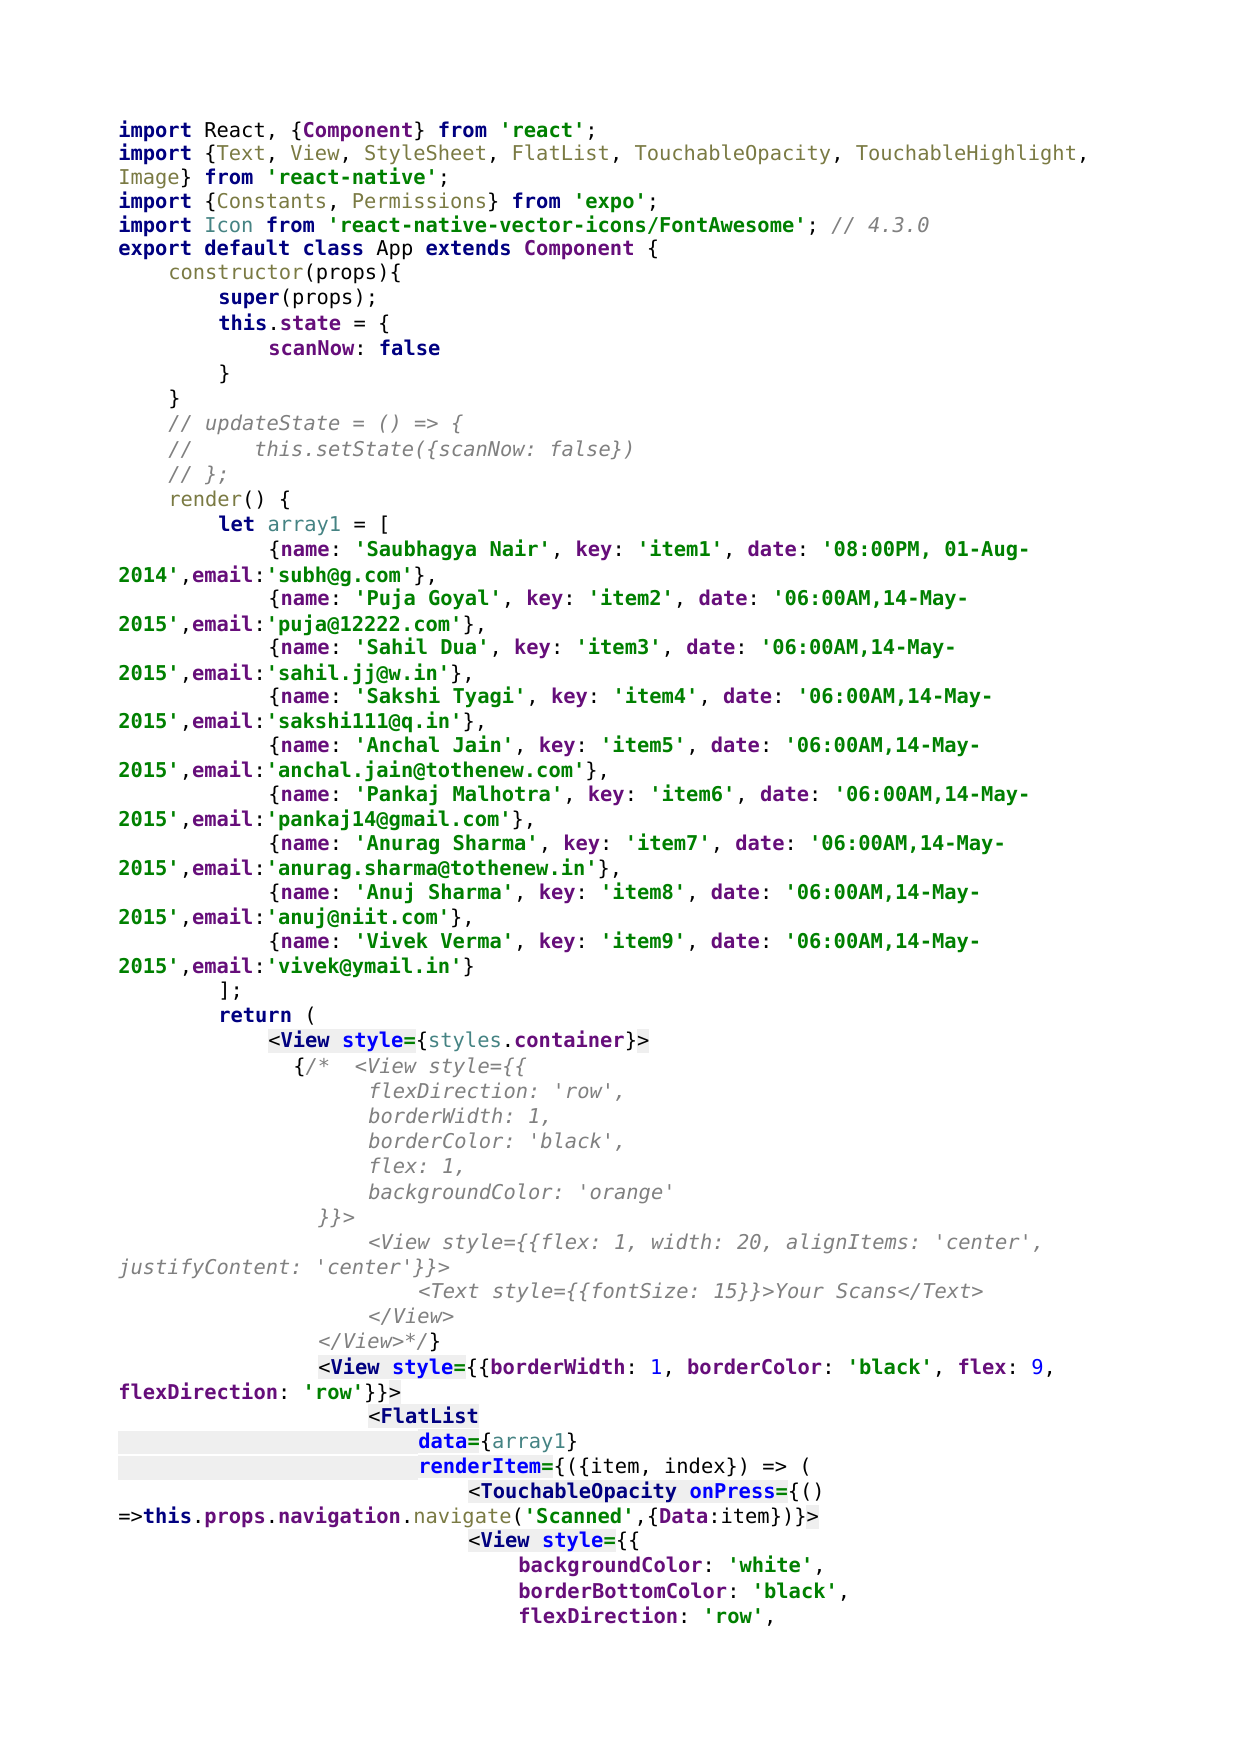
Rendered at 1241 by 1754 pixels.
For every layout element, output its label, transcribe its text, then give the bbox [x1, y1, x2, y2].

text {name: 'Pankaj Malhotra', key: 'item6', date: '06:00AM,14-May-2015',email:'pankaj14@gmail.com'}, [118, 783, 1122, 832]
text flex: 1, [118, 1155, 1122, 1180]
text } [118, 387, 1122, 412]
text {name: 'Anuj Sharma', key: 'item8', date: '06:00AM,14-May-2015',email:'anuj@niit.com'}, [118, 881, 1122, 929]
text <TouchableOpacity onPress={() =>this.props.navigation.navigate('Scanned',{Data:item})}> [118, 1480, 1122, 1529]
text {name: 'Anchal Jain', key: 'item5', date: '06:00AM,14-May-2015',email:'anchal.jain@tothenew.com'}, [118, 734, 1122, 783]
text borderWidth: 1, [118, 1104, 1122, 1130]
text borderColor: 'black', [118, 1130, 1122, 1155]
text {/* <View style={{ [118, 1054, 1122, 1079]
text {name: 'Sahil Dua', key: 'item3', date: '06:00AM,14-May-2015',email:'sahil.jj@w.in'}, [118, 636, 1122, 685]
text import Icon from 'react-native-vector-icons/FontAwesome'; // 4.3.0 [118, 213, 1122, 237]
text flexDirection: 'row', [118, 1079, 1122, 1104]
text backgroundColor: 'orange' [118, 1180, 1122, 1205]
text let array1 = [ [118, 513, 1122, 538]
text return ( [118, 1004, 1122, 1029]
text flexDirection: 'row', [118, 1604, 1122, 1629]
text {name: 'Puja Goyal', key: 'item2', date: '06:00AM,14-May-2015',email:'puja@12222.com'}, [118, 587, 1122, 636]
text render() { [118, 487, 1122, 513]
text data={array1} [118, 1429, 1122, 1454]
text borderBottomColor: 'black', [118, 1579, 1122, 1604]
text import {Text, View, StyleSheet, FlatList, TouchableOpacity, TouchableHighlight, Image} from 'react-native'; [118, 142, 1122, 189]
text export default class App extends Component { [118, 237, 1122, 261]
text scanNow: false [118, 336, 1122, 361]
text import React, {Component} from 'react'; [118, 118, 1122, 142]
text super(props); [118, 286, 1122, 311]
text this.state = { [118, 311, 1122, 336]
text <Text style={{fontSize: 15}}>Your Scans</Text> [118, 1279, 1122, 1305]
text }}> [118, 1205, 1122, 1231]
text <View style={{flex: 1, width: 20, alignItems: 'center', justifyContent: 'center'}}> [118, 1231, 1122, 1279]
text renderItem={({item, index}) => ( [118, 1454, 1122, 1480]
text // this.setState({scanNow: false}) [118, 437, 1122, 462]
text <View style={{borderWidth: 1, borderColor: 'black', flex: 9, flexDirection: 'row'}}> [118, 1355, 1122, 1404]
text import {Constants, Permissions} from 'expo'; [118, 189, 1122, 213]
text <View style={styles.container}> [118, 1029, 1122, 1054]
text } [118, 361, 1122, 387]
text {name: 'Anurag Sharma', key: 'item7', date: '06:00AM,14-May-2015',email:'anurag.sharma@tothenew.in'}, [118, 832, 1122, 881]
text constructor(props){ [118, 261, 1122, 286]
text // }; [118, 462, 1122, 487]
text <View style={{ [118, 1529, 1122, 1554]
text {name: 'Vivek Verma', key: 'item9', date: '06:00AM,14-May-2015',email:'vivek@ymail.in'} [118, 929, 1122, 978]
text </View>*/} [118, 1330, 1122, 1355]
text </View> [118, 1305, 1122, 1330]
text ]; [118, 978, 1122, 1004]
text backgroundColor: 'white', [118, 1554, 1122, 1579]
text <FlatList [118, 1404, 1122, 1429]
text {name: 'Sakshi Tyagi', key: 'item4', date: '06:00AM,14-May-2015',email:'sakshi111@q.in'}, [118, 685, 1122, 734]
text // updateState = () => { [118, 412, 1122, 437]
text {name: 'Saubhagya Nair', key: 'item1', date: '08:00PM, 01-Aug-2014',email:'subh@g.com'}, [118, 538, 1122, 587]
